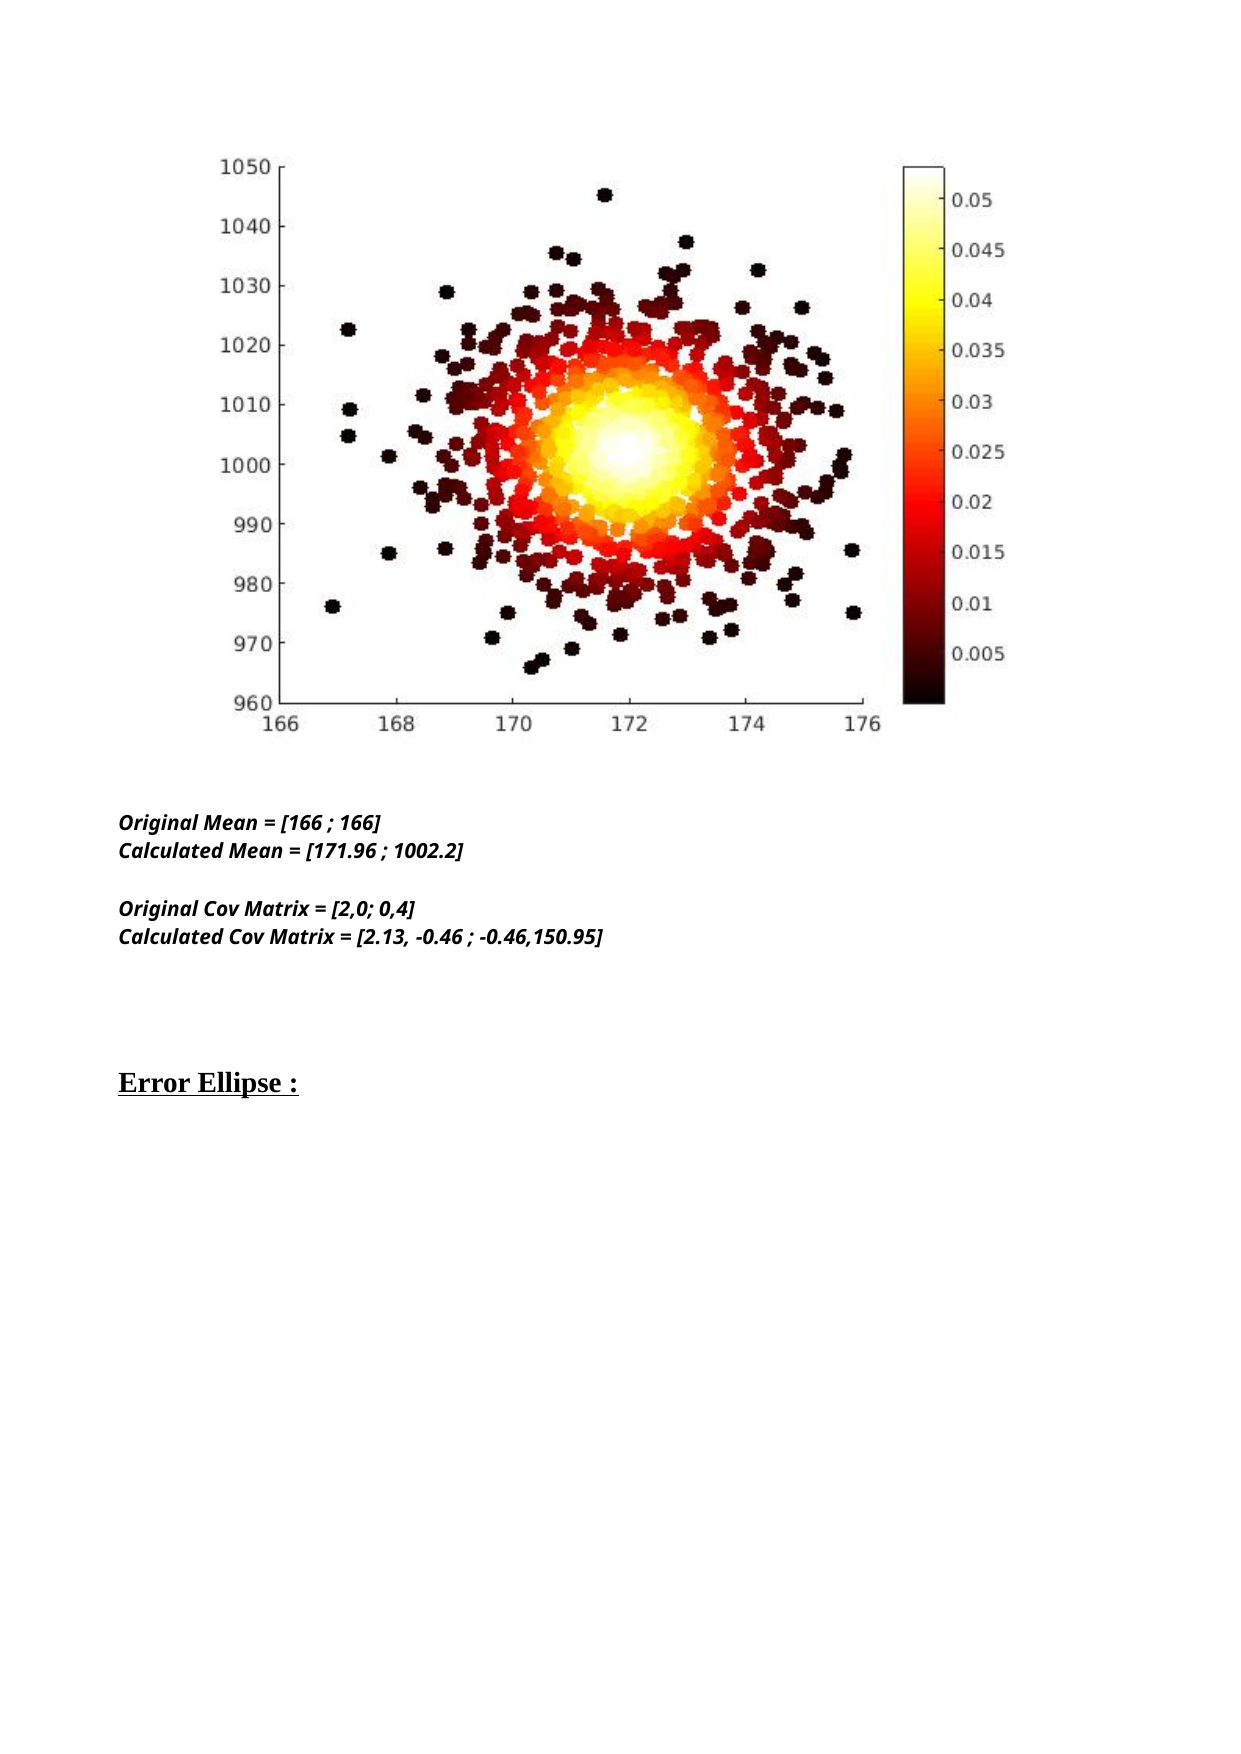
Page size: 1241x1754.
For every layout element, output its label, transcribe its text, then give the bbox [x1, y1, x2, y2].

text Original Cov Matrix = [2,0; 0,4] [118, 894, 1122, 922]
text Error Ellipse : [118, 1066, 1122, 1099]
text Calculated Cov Matrix = [2.13, -0.46 ; -0.46,150.95] [118, 922, 1122, 951]
text Original Mean = [166 ; 166] [118, 808, 1122, 837]
picture [182, 118, 1058, 775]
text Calculated Mean = [171.96 ; 1002.2] [118, 837, 1122, 865]
